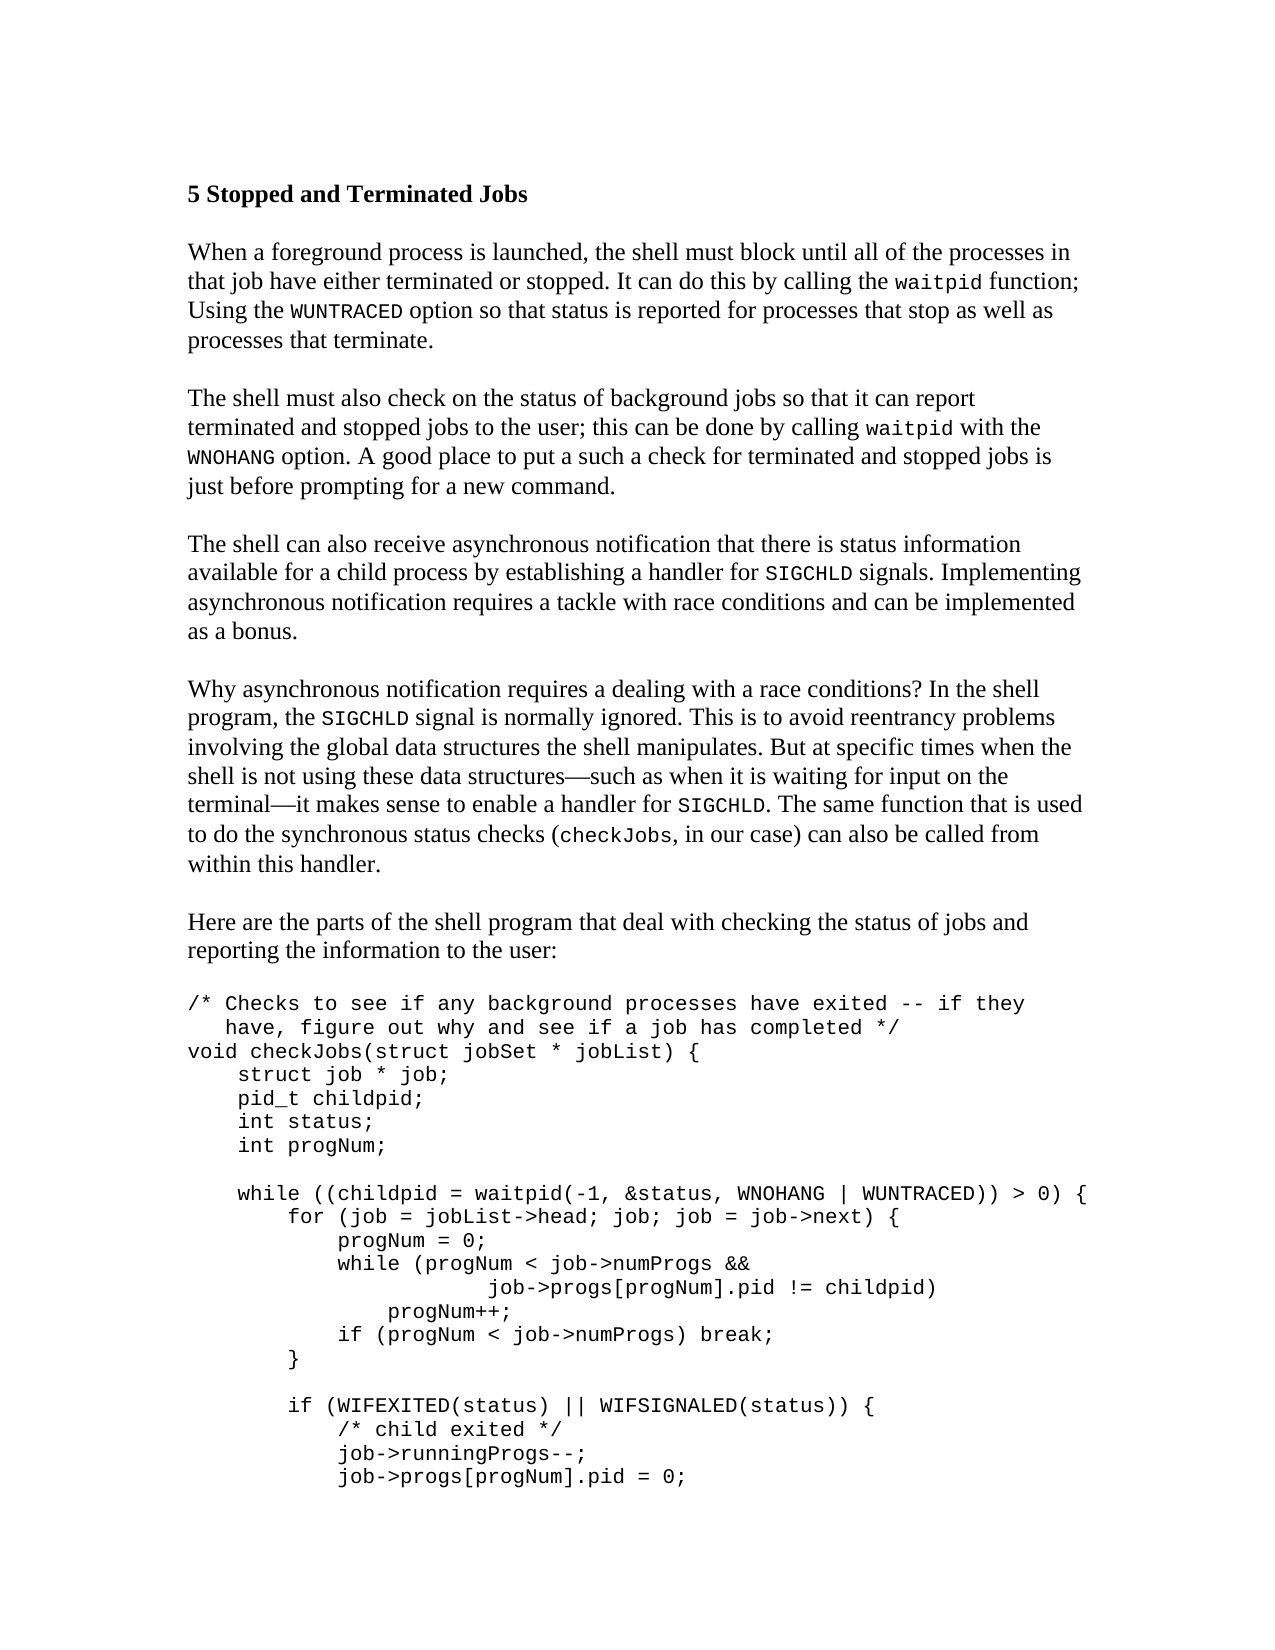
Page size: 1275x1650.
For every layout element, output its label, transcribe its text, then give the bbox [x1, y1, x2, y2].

text void checkJobs(struct jobSet * jobList) { [187, 1041, 1087, 1064]
text job->runningProgs--; [187, 1443, 1087, 1466]
text job->progs[progNum].pid != childpid) [187, 1277, 1087, 1301]
text The shell must also check on the status of background jobs so that it can report terminated and stopped jobs to the user; this can be done by calling waitpid with the WNOHANG option. A good place to put a such a check for terminated and stopped jobs is just before prompting for a new command. [187, 383, 1087, 499]
text if (WIFEXITED(status) || WIFSIGNALED(status)) { [187, 1395, 1087, 1419]
text if (progNum < job->numProgs) break; [187, 1324, 1087, 1348]
text have, figure out why and see if a job has completed */ [187, 1017, 1087, 1041]
text int progNum; [187, 1135, 1087, 1159]
text Here are the parts of the shell program that deal with checking the status of jobs and reporting the information to the user: [187, 907, 1087, 964]
text pid_t childpid; [187, 1088, 1087, 1112]
text int status; [187, 1112, 1087, 1135]
subtitle 5 Stopped and Terminated Jobs [187, 179, 1087, 208]
text Why asynchronous notification requires a dealing with a race conditions? In the shell program, the SIGCHLD signal is normally ignored. This is to avoid reentrancy problems involving the global data structures the shell manipulates. But at specific times when the shell is not using these data structures—such as when it is waiting for input on the terminal—it makes sense to enable a handler for SIGCHLD. The same function that is used to do the synchronous status checks (checkJobs, in our case) can also be called from within this handler. [187, 674, 1087, 877]
text while ((childpid = waitpid(-1, &status, WNOHANG | WUNTRACED)) > 0) { [187, 1182, 1087, 1206]
text while (progNum < job->numProgs && [187, 1253, 1087, 1277]
text job->progs[progNum].pid = 0; [187, 1466, 1087, 1490]
text /* child exited */ [187, 1419, 1087, 1443]
text progNum++; [187, 1301, 1087, 1324]
text When a foreground process is launched, the shell must block until all of the processes in that job have either terminated or stopped. It can do this by calling the waitpid function; Using the WUNTRACED option so that status is reported for processes that stop as well as processes that terminate. [187, 237, 1087, 354]
text /* Checks to see if any background processes have exited -- if they [187, 993, 1087, 1017]
text progNum = 0; [187, 1230, 1087, 1253]
text struct job * job; [187, 1064, 1087, 1088]
text for (job = jobList->head; job; job = job->next) { [187, 1206, 1087, 1230]
text The shell can also receive asynchronous notification that there is status information available for a child process by establishing a handler for SIGCHLD signals. Implementing asynchronous notification requires a tackle with race conditions and can be implemented as a bonus. [187, 529, 1087, 644]
text } [187, 1348, 1087, 1372]
